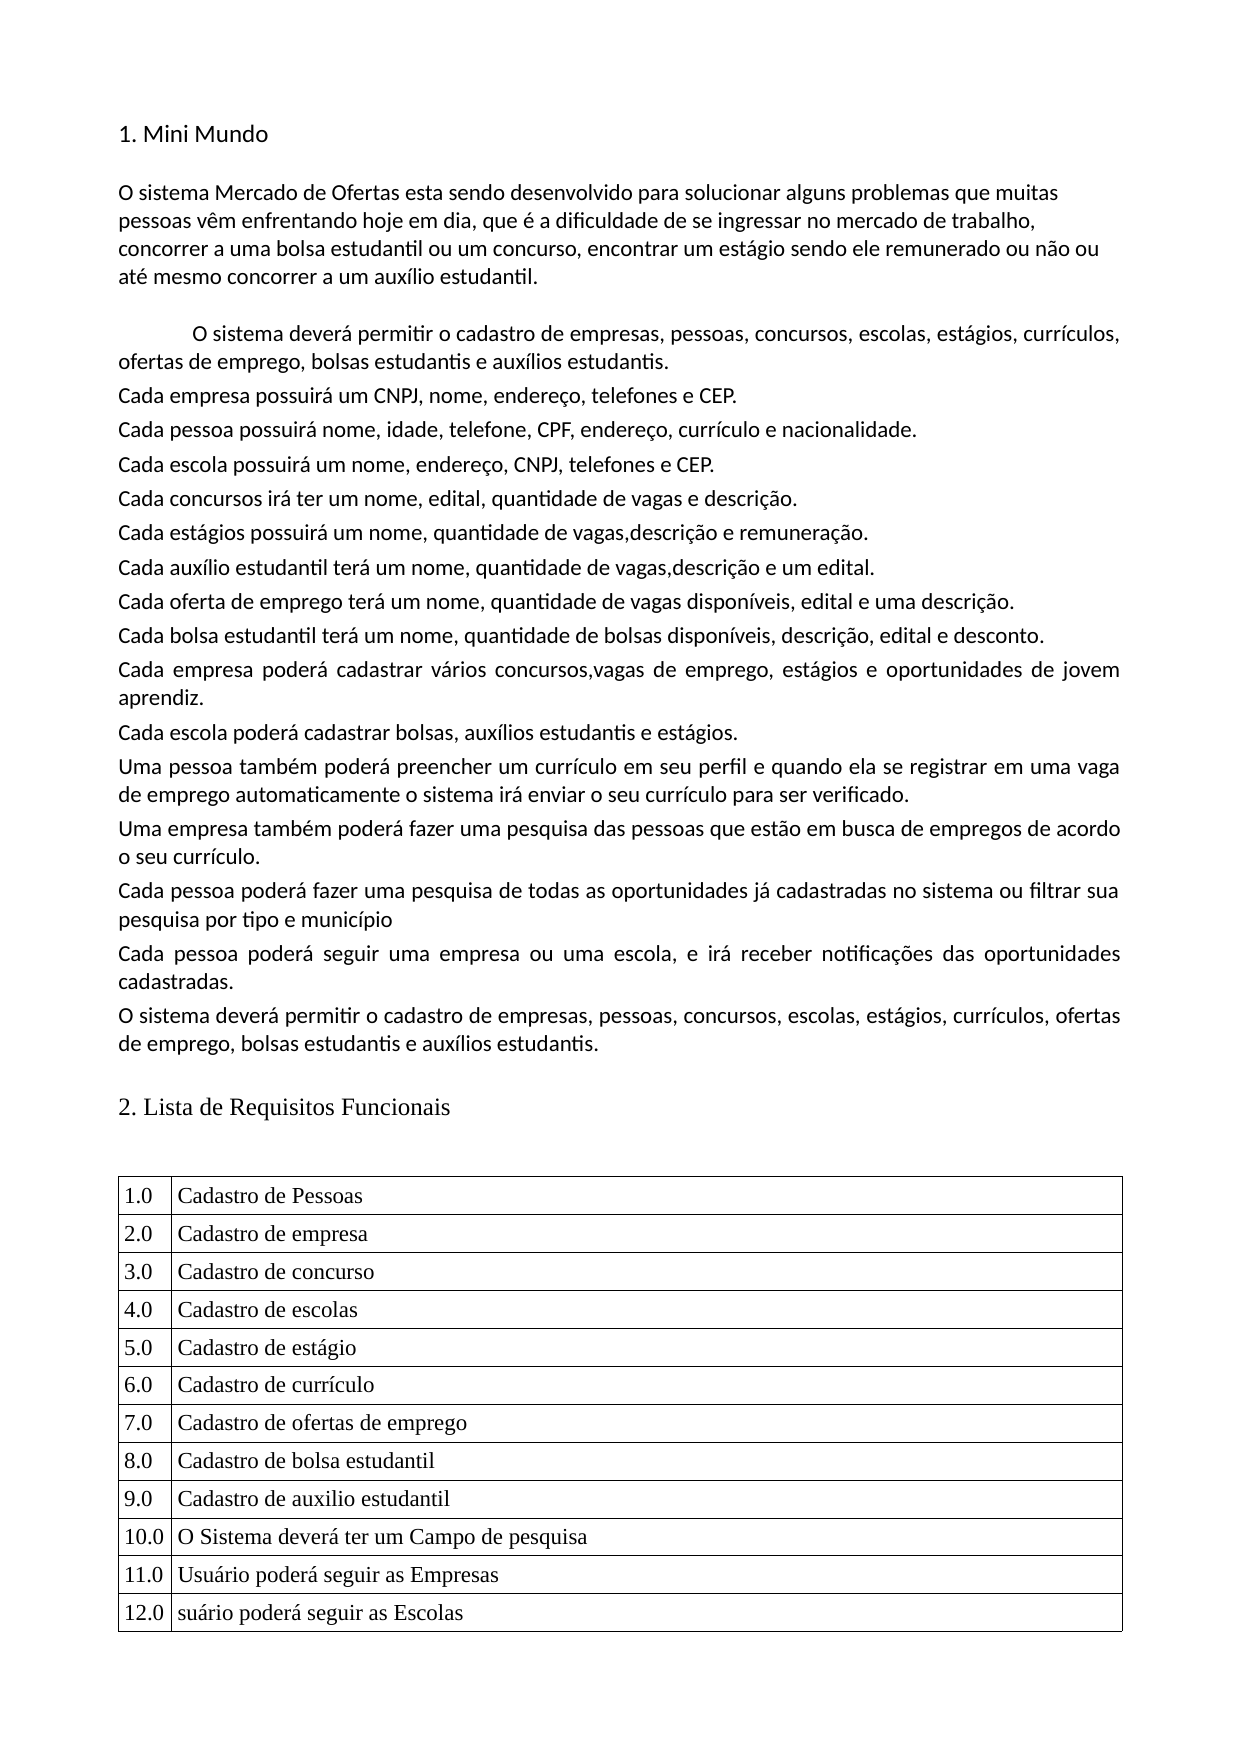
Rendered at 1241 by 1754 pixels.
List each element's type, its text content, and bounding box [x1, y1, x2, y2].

text Cada escola poderá cadastrar bolsas, auxílios estudantis e estágios. [118, 718, 1122, 746]
text Cada oferta de emprego terá um nome, quantidade de vagas disponíveis, edital e uma descrição. [118, 587, 1122, 615]
text O sistema deverá permitir o cadastro de empresas, pessoas, concursos, escolas, estágios, currículos, ofertas de emprego, bolsas estudantis e auxílios estudantis. [118, 1001, 1122, 1057]
table_cell 10.0 [119, 1519, 171, 1555]
text O sistema deverá permitir o cadastro de empresas, pessoas, concursos, escolas, estágios, currículos, ofertas de emprego, bolsas estudantis e auxílios estudantis. [118, 319, 1122, 375]
table_cell Cadastro de currículo [172, 1367, 1122, 1404]
text Cada empresa possuirá um CNPJ, nome, endereço, telefones e CEP. [118, 381, 1122, 409]
text Uma empresa também poderá fazer uma pesquisa das pessoas que estão em busca de empregos de acordo o seu currículo. [118, 814, 1122, 870]
table_cell 5.0 [119, 1329, 171, 1366]
text Cada bolsa estudantil terá um nome, quantidade de bolsas disponíveis, descrição, edital e desconto. [118, 621, 1122, 649]
table_cell Cadastro de concurso [172, 1253, 1122, 1290]
text Cada empresa poderá cadastrar vários concursos,vagas de emprego, estágios e oportunidades de jovem aprendiz. [118, 656, 1122, 712]
table_cell 11.0 [119, 1556, 171, 1593]
table_cell Cadastro de ofertas de emprego [172, 1405, 1122, 1442]
table_cell 9.0 [119, 1481, 171, 1517]
table_cell 8.0 [119, 1443, 171, 1479]
text Cada pessoa possuirá nome, idade, telefone, CPF, endereço, currículo e nacionalidade. [118, 416, 1122, 444]
table_cell 6.0 [119, 1367, 171, 1404]
text Uma pessoa também poderá preencher um currículo em seu perfil e quando ela se registrar em uma vaga de emprego automaticamente o sistema irá enviar o seu currículo para ser verificado. [118, 752, 1122, 808]
table_cell 7.0 [119, 1405, 171, 1442]
text 1. Mini Mundo [118, 118, 1122, 149]
table_cell suário poderá seguir as Escolas [172, 1594, 1122, 1631]
text Cada estágios possuirá um nome, quantidade de vagas,descrição e remuneração. [118, 518, 1122, 546]
table_cell 2.0 [119, 1215, 171, 1252]
table_cell Cadastro de bolsa estudantil [172, 1443, 1122, 1479]
table_cell 4.0 [119, 1291, 171, 1328]
table_cell 12.0 [119, 1594, 171, 1631]
text Cada escola possuirá um nome, endereço, CNPJ, telefones e CEP. [118, 450, 1122, 478]
table_header 1.0 [119, 1177, 171, 1214]
text Cada concursos irá ter um nome, edital, quantidade de vagas e descrição. [118, 484, 1122, 512]
table_cell Cadastro de escolas [172, 1291, 1122, 1328]
table_cell Cadastro de empresa [172, 1215, 1122, 1252]
text O sistema Mercado de Ofertas esta sendo desenvolvido para solucionar alguns problemas que muitas pessoas vêm enfrentando hoje em dia, que é a dificuldade de se ingressar no mercado de trabalho, concorrer a uma bolsa estudantil ou um concurso, encontrar um estágio sendo ele remunerado ou não ou até mesmo concorrer a um auxílio estudantil. [118, 178, 1122, 290]
text Cada auxílio estudantil terá um nome, quantidade de vagas,descrição e um edital. [118, 553, 1122, 581]
text Cada pessoa poderá seguir uma empresa ou uma escola, e irá receber notificações das oportunidades cadastradas. [118, 939, 1122, 995]
table_cell 3.0 [119, 1253, 171, 1290]
text Cada pessoa poderá fazer uma pesquisa de todas as oportunidades já cadastradas no sistema ou filtrar sua pesquisa por tipo e município [118, 877, 1122, 933]
table_cell Cadastro de estágio [172, 1329, 1122, 1366]
table_cell O Sistema deverá ter um Campo de pesquisa [172, 1519, 1122, 1555]
table_cell Cadastro de auxilio estudantil [172, 1481, 1122, 1517]
table_cell Usuário poderá seguir as Empresas [172, 1556, 1122, 1593]
text 2. Lista de Requisitos Funcionais [118, 1092, 1122, 1121]
table_header Cadastro de Pessoas [172, 1177, 1122, 1214]
